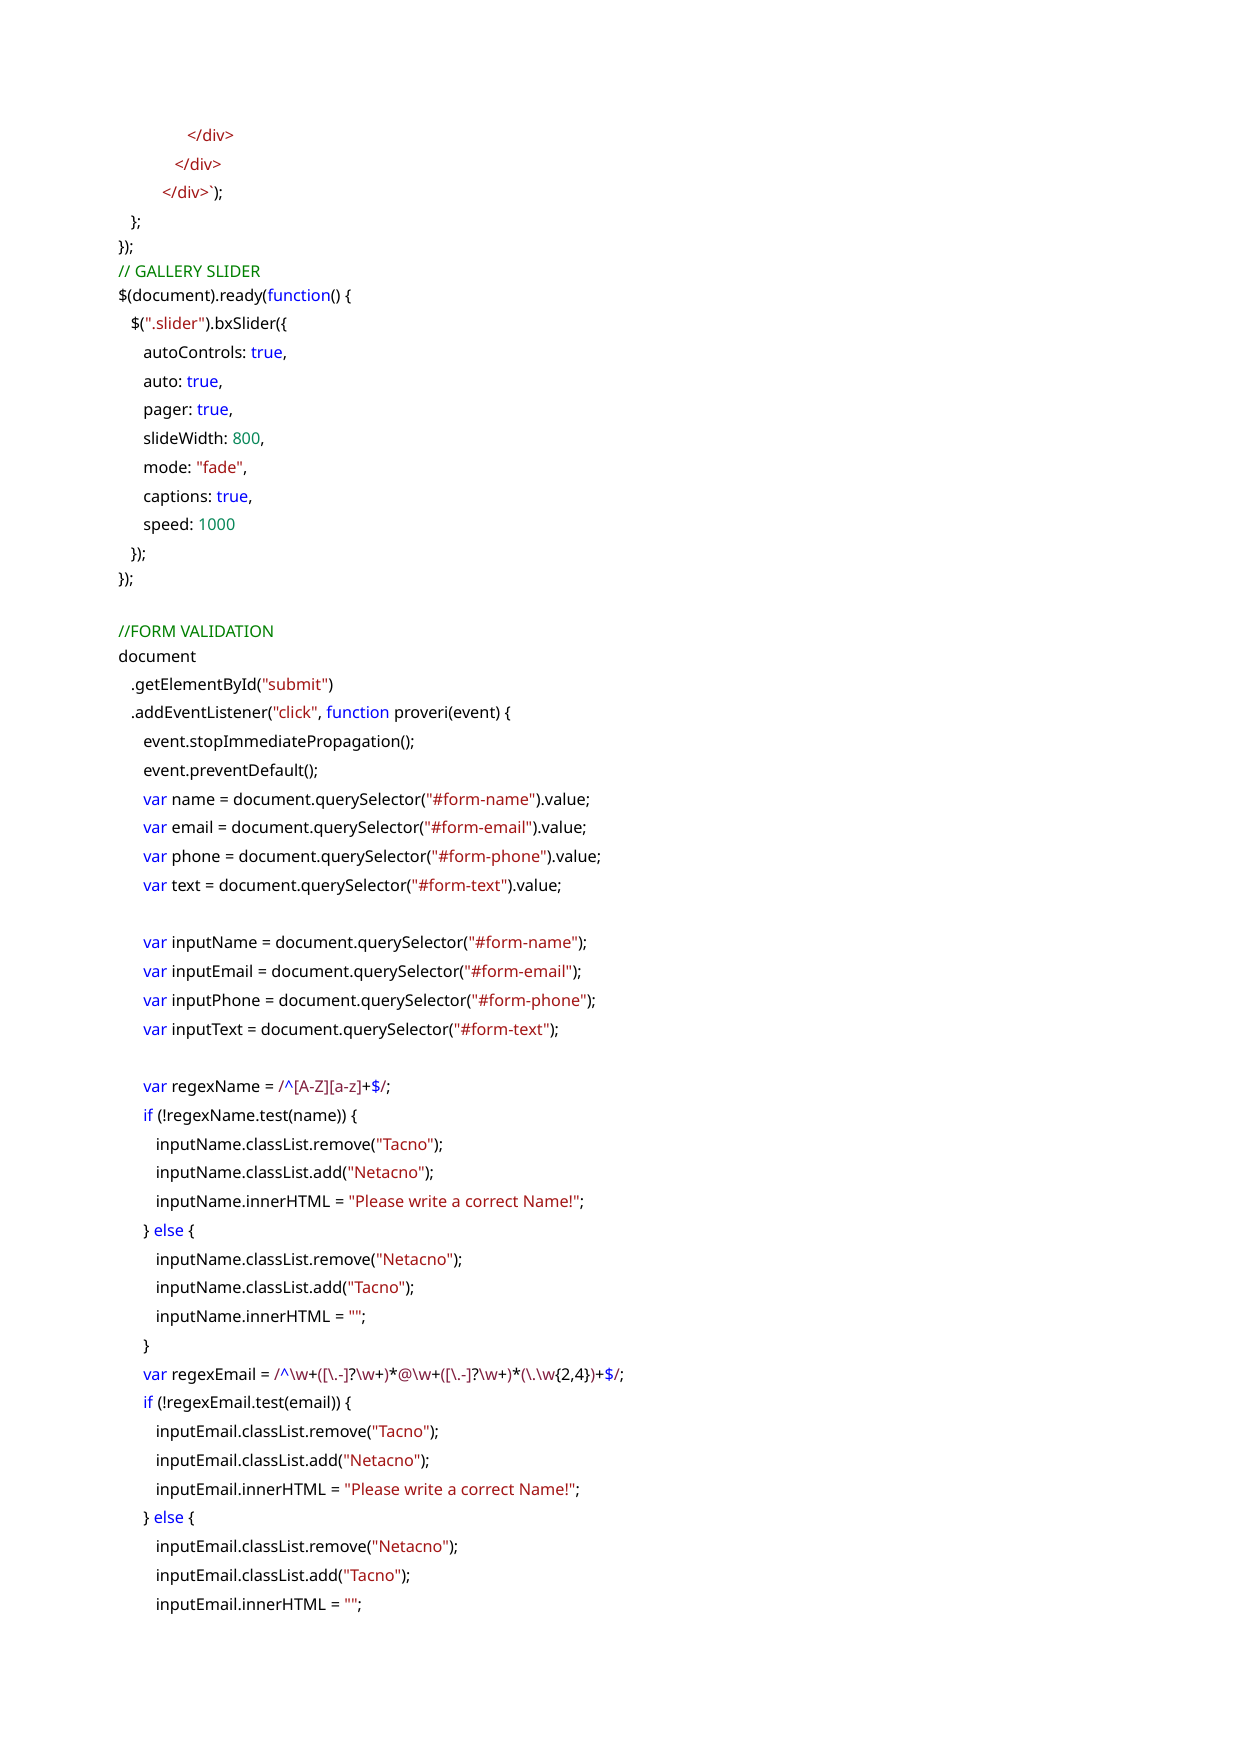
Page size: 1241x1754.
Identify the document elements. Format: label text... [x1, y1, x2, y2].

text inputEmail.classList.remove("Tacno"); [118, 1414, 1122, 1443]
text //FORM VALIDATION [118, 618, 1122, 642]
text speed: 1000 [118, 507, 1122, 536]
text inputEmail.classList.add("Tacno"); [118, 1558, 1122, 1587]
text slideWidth: 800, [118, 421, 1122, 450]
text } [118, 1328, 1122, 1357]
text if (!regexName.test(name)) { [118, 1098, 1122, 1127]
text .addEventListener("click", function proveri(event) { [118, 696, 1122, 724]
text inputName.innerHTML = ""; [118, 1299, 1122, 1328]
text }); [118, 565, 1122, 589]
text .getElementById("submit") [118, 667, 1122, 696]
text var email = document.querySelector("#form-email").value; [118, 811, 1122, 839]
text inputEmail.classList.add("Netacno"); [118, 1443, 1122, 1472]
text var inputPhone = document.querySelector("#form-phone"); [118, 983, 1122, 1012]
text } else { [118, 1501, 1122, 1529]
text }); [118, 536, 1122, 565]
text inputEmail.classList.remove("Netacno"); [118, 1529, 1122, 1558]
text inputName.classList.remove("Netacno"); [118, 1242, 1122, 1271]
text var phone = document.querySelector("#form-phone").value; [118, 839, 1122, 868]
text inputName.classList.add("Tacno"); [118, 1271, 1122, 1299]
text </div> [118, 147, 1122, 176]
text var inputEmail = document.querySelector("#form-email"); [118, 954, 1122, 983]
text var inputText = document.querySelector("#form-text"); [118, 1012, 1122, 1041]
text var regexEmail = /^\w+([\.-]?\w+)*@\w+([\.-]?\w+)*(\.\w{2,4})+$/; [118, 1357, 1122, 1386]
text event.stopImmediatePropagation(); [118, 724, 1122, 753]
text inputName.classList.remove("Tacno"); [118, 1127, 1122, 1156]
text }); [118, 233, 1122, 257]
text inputEmail.innerHTML = "Please write a correct Name!"; [118, 1472, 1122, 1501]
text var name = document.querySelector("#form-name").value; [118, 782, 1122, 811]
text document [118, 642, 1122, 667]
text $(document).ready(function() { [118, 282, 1122, 306]
text autoControls: true, [118, 335, 1122, 364]
text mode: "fade", [118, 450, 1122, 479]
text inputName.classList.add("Netacno"); [118, 1156, 1122, 1184]
text inputEmail.innerHTML = ""; [118, 1587, 1122, 1616]
text }; [118, 204, 1122, 233]
text captions: true, [118, 479, 1122, 507]
text } else { [118, 1213, 1122, 1242]
text if (!regexEmail.test(email)) { [118, 1386, 1122, 1414]
text pager: true, [118, 392, 1122, 421]
text event.preventDefault(); [118, 753, 1122, 782]
text auto: true, [118, 364, 1122, 392]
text </div> [118, 118, 1122, 147]
text var regexName = /^[A-Z][a-z]+$/; [118, 1069, 1122, 1098]
text inputName.innerHTML = "Please write a correct Name!"; [118, 1184, 1122, 1213]
text $(".slider").bxSlider({ [118, 306, 1122, 335]
text // GALLERY SLIDER [118, 257, 1122, 282]
text var inputName = document.querySelector("#form-name"); [118, 926, 1122, 954]
text </div>`); [118, 176, 1122, 204]
text var text = document.querySelector("#form-text").value; [118, 868, 1122, 897]
